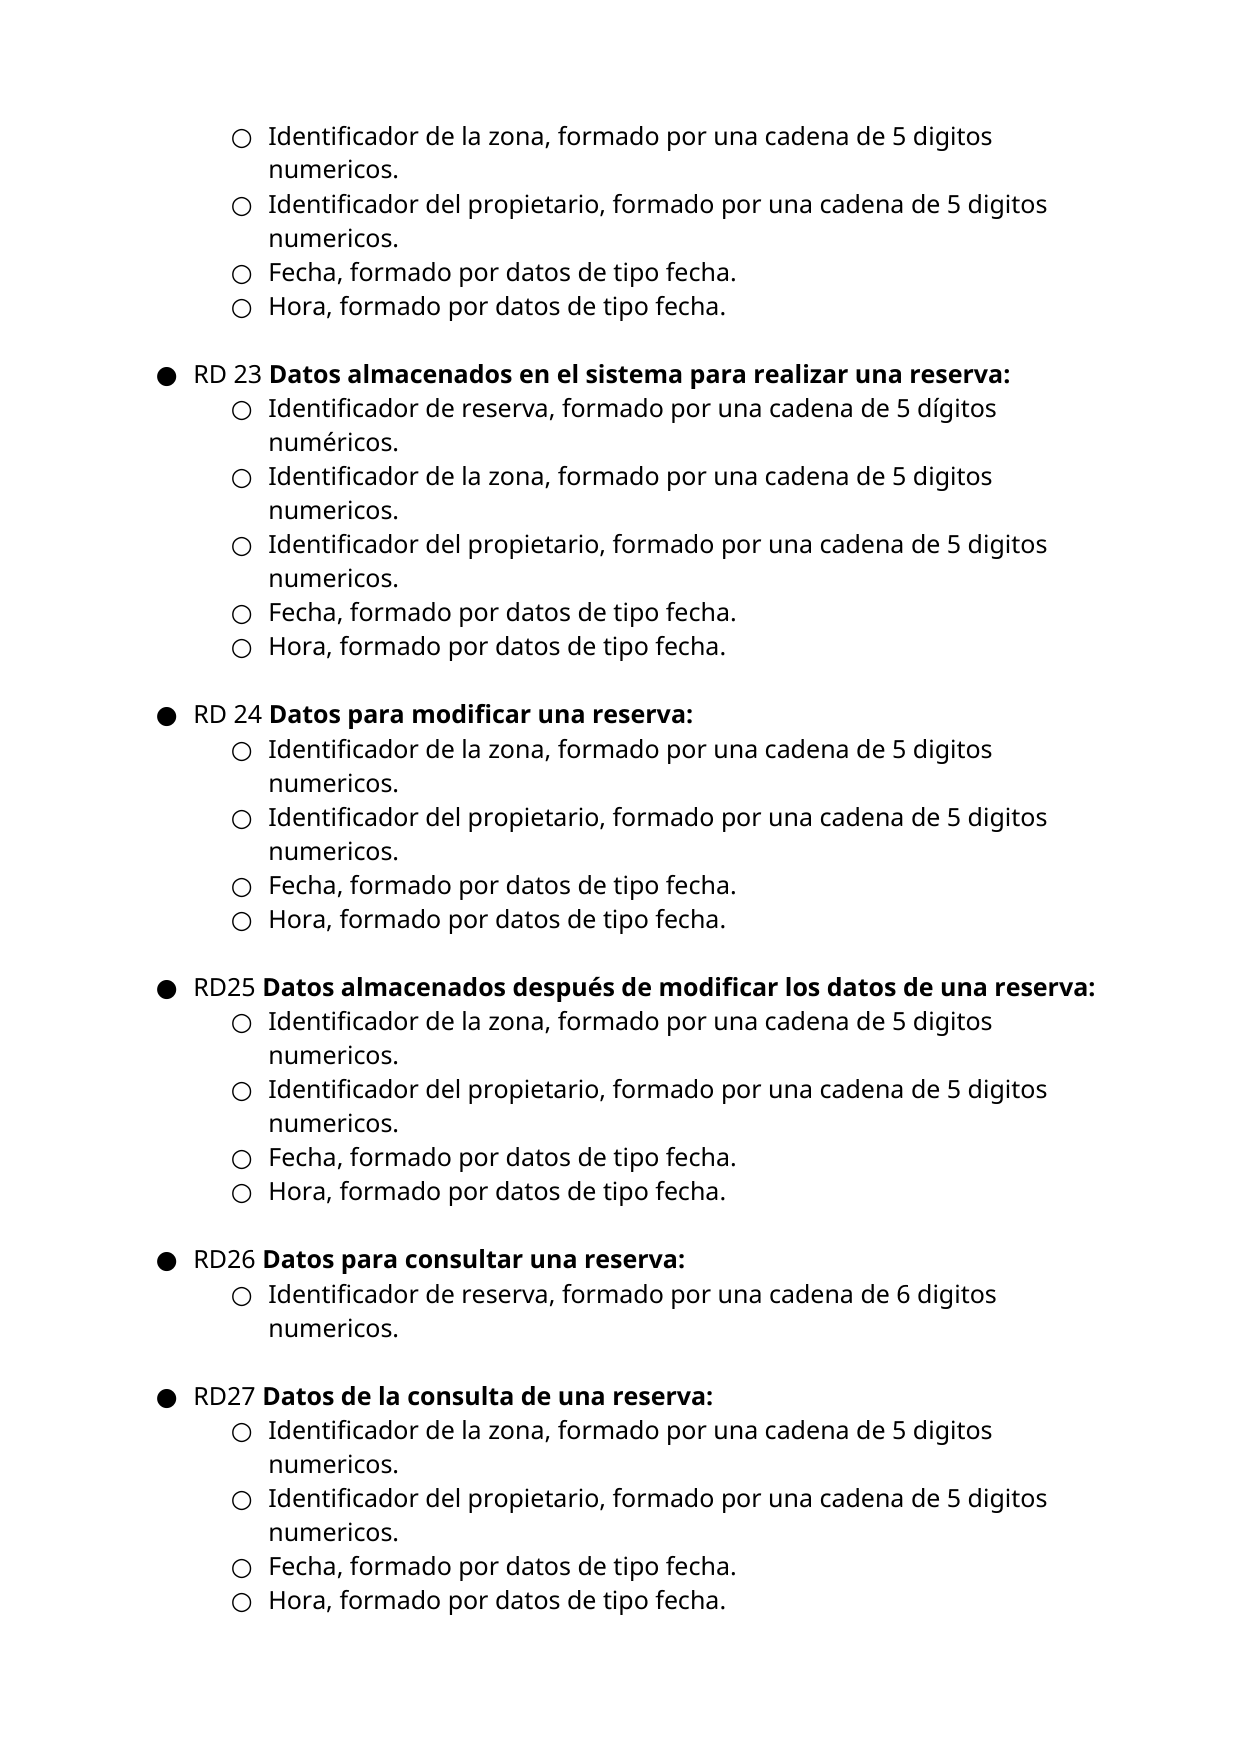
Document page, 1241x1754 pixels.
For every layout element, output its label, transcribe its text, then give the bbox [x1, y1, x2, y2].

list Fecha, formado por datos de tipo fecha. [231, 595, 1122, 629]
list Fecha, formado por datos de tipo fecha. [231, 1549, 1122, 1583]
list RD27 Datos de la consulta de una reserva: [156, 1378, 1122, 1412]
list Identificador de la zona, formado por una cadena de 5 digitos numericos. [231, 1412, 1122, 1481]
list Hora, formado por datos de tipo fecha. [231, 629, 1122, 663]
list Identificador del propietario, formado por una cadena de 5 digitos numericos. [231, 527, 1122, 595]
list Hora, formado por datos de tipo fecha. [231, 1583, 1122, 1617]
list Fecha, formado por datos de tipo fecha. [231, 254, 1122, 288]
list Identificador del propietario, formado por una cadena de 5 digitos numericos. [231, 1481, 1122, 1549]
list Identificador de la zona, formado por una cadena de 5 digitos numericos. [231, 731, 1122, 799]
list RD26 Datos para consultar una reserva: [156, 1242, 1122, 1276]
list Fecha, formado por datos de tipo fecha. [231, 1140, 1122, 1174]
list Identificador de reserva, formado por una cadena de 5 dígitos numéricos. [231, 391, 1122, 459]
list Identificador del propietario, formado por una cadena de 5 digitos numericos. [231, 1072, 1122, 1140]
list RD 23 Datos almacenados en el sistema para realizar una reserva: [156, 357, 1122, 391]
list RD25 Datos almacenados después de modificar los datos de una reserva: [156, 970, 1122, 1004]
list Hora, formado por datos de tipo fecha. [231, 902, 1122, 936]
list Identificador del propietario, formado por una cadena de 5 digitos numericos. [231, 186, 1122, 254]
list Fecha, formado por datos de tipo fecha. [231, 867, 1122, 902]
list Hora, formado por datos de tipo fecha. [231, 288, 1122, 322]
list Identificador de la zona, formado por una cadena de 5 digitos numericos. [231, 1004, 1122, 1072]
list Hora, formado por datos de tipo fecha. [231, 1174, 1122, 1208]
list Identificador de la zona, formado por una cadena de 5 digitos numericos. [231, 118, 1122, 186]
list Identificador del propietario, formado por una cadena de 5 digitos numericos. [231, 799, 1122, 867]
list RD 24 Datos para modificar una reserva: [156, 697, 1122, 731]
list Identificador de reserva, formado por una cadena de 6 digitos numericos. [231, 1276, 1122, 1344]
list Identificador de la zona, formado por una cadena de 5 digitos numericos. [231, 459, 1122, 527]
